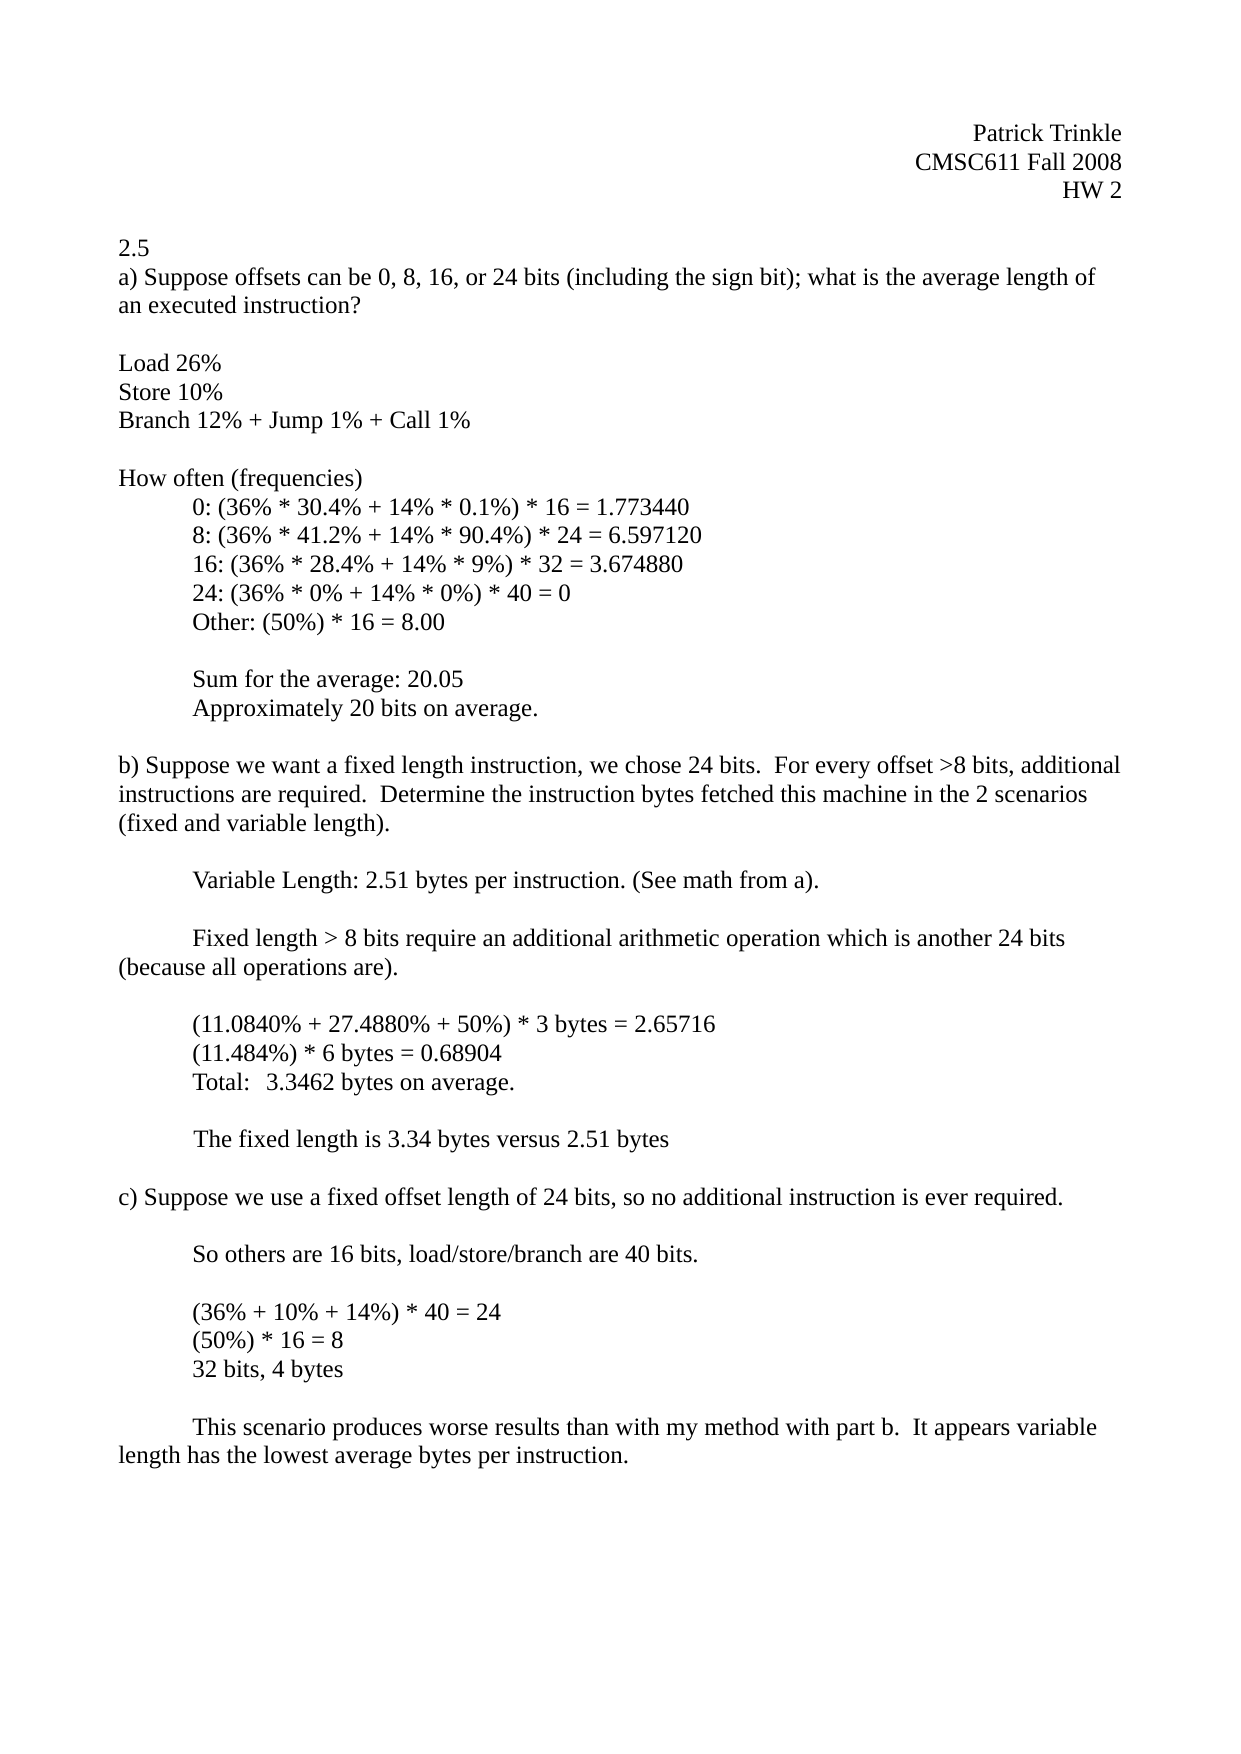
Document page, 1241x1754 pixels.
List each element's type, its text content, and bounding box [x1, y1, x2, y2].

text So others are 16 bits, load/store/branch are 40 bits. [118, 1239, 1122, 1268]
text c) Suppose we use a fixed offset length of 24 bits, so no additional instruction is ever required. [118, 1182, 1122, 1211]
text How often (frequencies) [118, 463, 1122, 492]
text 2.5 [118, 233, 1122, 262]
text 24: (36% * 0% + 14% * 0%) * 40 = 0 [118, 578, 1122, 607]
text Branch 12% + Jump 1% + Call 1% [118, 406, 1122, 434]
text HW 2 [118, 176, 1122, 204]
text CMSC611 Fall 2008 [118, 147, 1122, 176]
text Sum for the average: 20.05 [118, 664, 1122, 693]
text Store 10% [118, 377, 1122, 406]
text b) Suppose we want a fixed length instruction, we chose 24 bits. For every offset >8 bits, additional instructions are required. Determine the instruction bytes fetched this machine in the 2 scenarios (fixed and variable length). [118, 751, 1122, 837]
text Patrick Trinkle [118, 118, 1122, 147]
text a) Suppose offsets can be 0, 8, 16, or 24 bits (including the sign bit); what is the average length of an executed instruction? [118, 262, 1122, 319]
text Approximately 20 bits on average. [118, 693, 1122, 722]
text 32 bits, 4 bytes [118, 1354, 1122, 1383]
text 16: (36% * 28.4% + 14% * 9%) * 32 = 3.674880 [118, 549, 1122, 578]
text Other: (50%) * 16 = 8.00 [118, 607, 1122, 636]
text Variable Length: 2.51 bytes per instruction. (See math from a). [118, 866, 1122, 894]
list The fixed length is 3.34 bytes versus 2.51 bytes [156, 1124, 1122, 1153]
text Fixed length > 8 bits require an additional arithmetic operation which is another 24 bits (because all operations are). [118, 923, 1122, 981]
text Total: 3.3462 bytes on average. [118, 1067, 1122, 1096]
text Load 26% [118, 348, 1122, 377]
text 0: (36% * 30.4% + 14% * 0.1%) * 16 = 1.773440 [118, 492, 1122, 521]
text (36% + 10% + 14%) * 40 = 24 [118, 1297, 1122, 1326]
text (11.0840% + 27.4880% + 50%) * 3 bytes = 2.65716 [118, 1009, 1122, 1038]
text This scenario produces worse results than with my method with part b. It appears variable length has the lowest average bytes per instruction. [118, 1412, 1122, 1469]
text (11.484%) * 6 bytes = 0.68904 [118, 1038, 1122, 1067]
text (50%) * 16 = 8 [118, 1326, 1122, 1354]
text 8: (36% * 41.2% + 14% * 90.4%) * 24 = 6.597120 [118, 521, 1122, 549]
